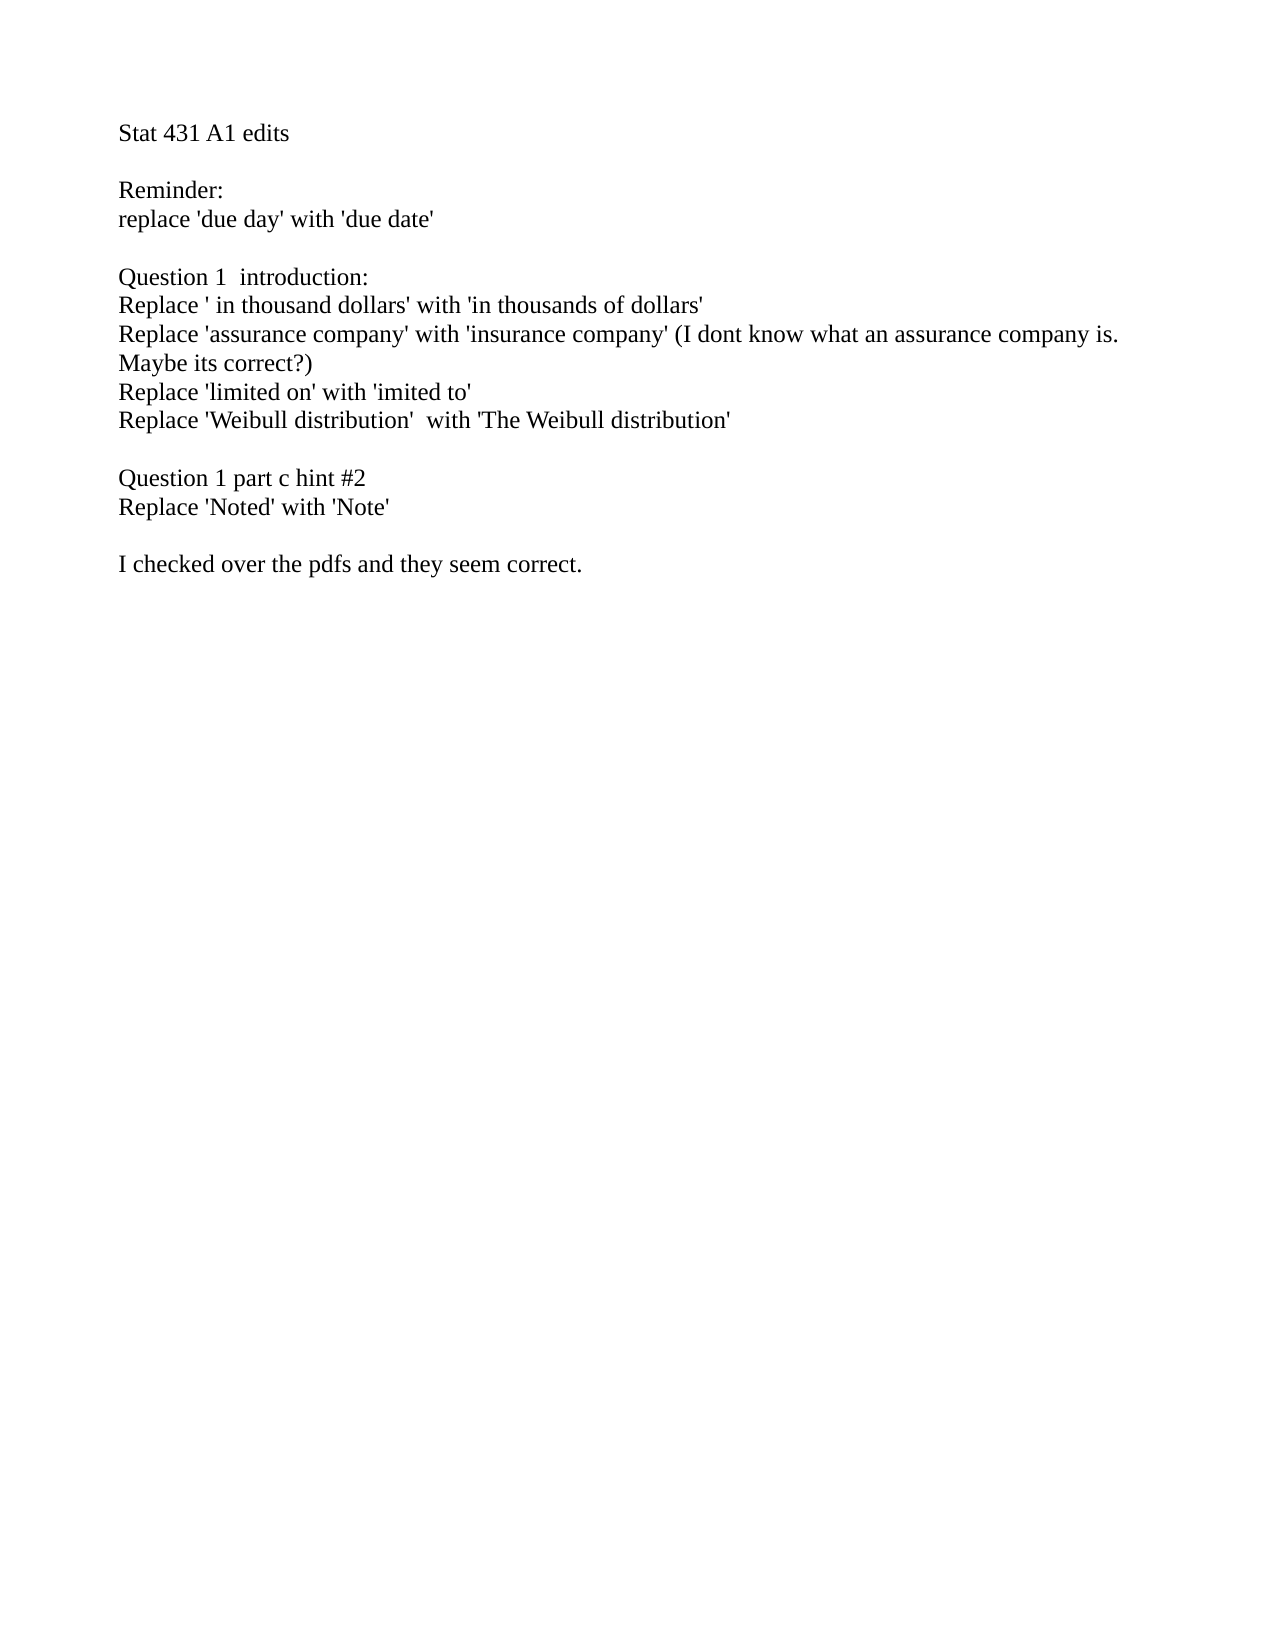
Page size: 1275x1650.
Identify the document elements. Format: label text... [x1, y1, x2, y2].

text Replace 'Noted' with 'Note' [118, 492, 1157, 521]
text I checked over the pdfs and they seem correct. [118, 549, 1157, 578]
text Replace ' in thousand dollars' with 'in thousands of dollars' [118, 291, 1157, 319]
text replace 'due day' with 'due date' [118, 204, 1157, 233]
text Reminder: [118, 176, 1157, 204]
text Replace 'limited on' with 'imited to' [118, 377, 1157, 406]
text Replace 'assurance company' with 'insurance company' (I dont know what an assurance company is. Maybe its correct?) [118, 319, 1157, 377]
text Question 1 introduction: [118, 262, 1157, 291]
text Question 1 part c hint #2 [118, 463, 1157, 492]
text Stat 431 A1 edits [118, 118, 1157, 147]
text Replace 'Weibull distribution' with 'The Weibull distribution' [118, 406, 1157, 434]
